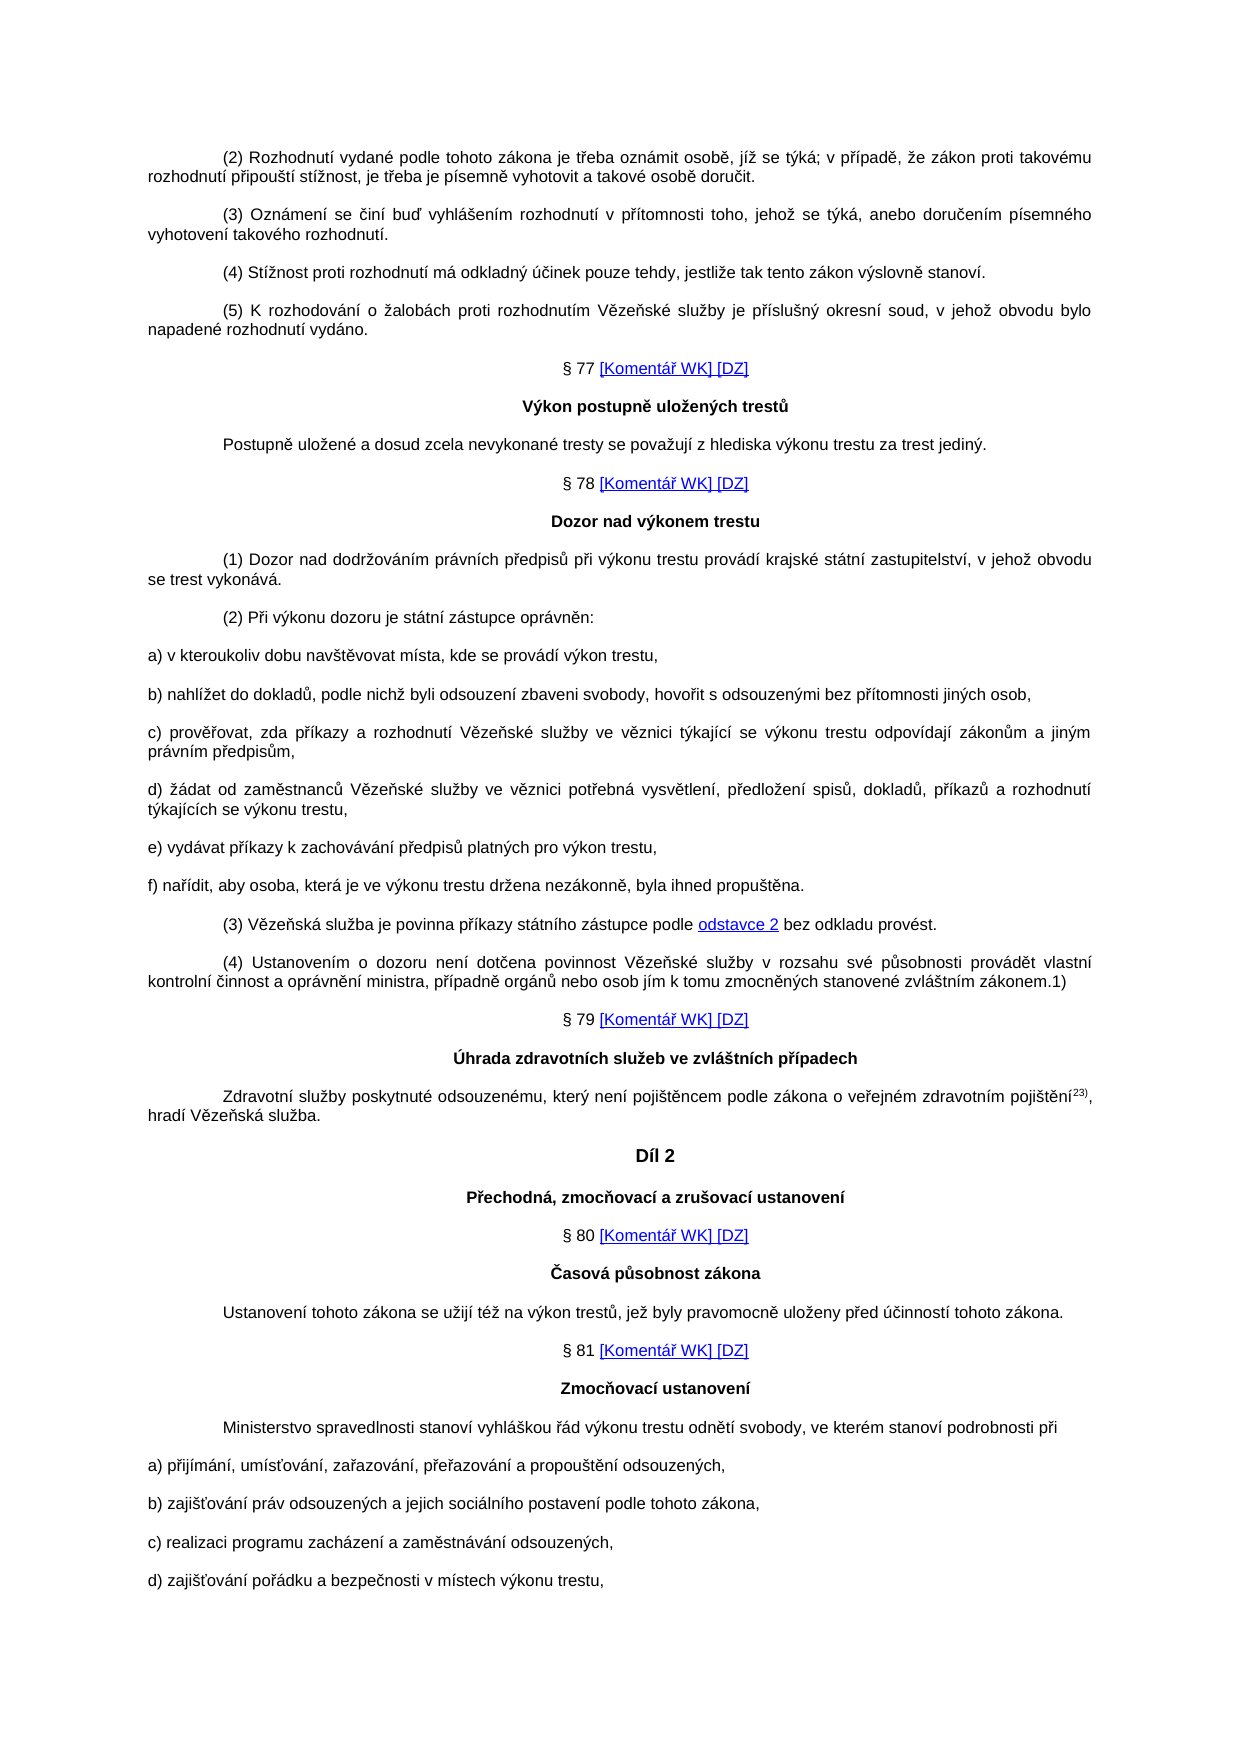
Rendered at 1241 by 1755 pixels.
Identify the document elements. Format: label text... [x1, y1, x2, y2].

text (5) K rozhodování o žalobách proti rozhodnutím Vězeňské služby je příslušný okresní soud, v jehož obvodu bylo napadené rozhodnutí vydáno. [148, 301, 1093, 339]
text c) prověřovat, zda příkazy a rozhodnutí Vězeňské služby ve věznici týkající se výkonu trestu odpovídají zákonům a jiným právním předpisům, [148, 723, 1093, 761]
text b) zajišťování práv odsouzených a jejich sociálního postavení podle tohoto zákona, [148, 1494, 1093, 1513]
text § 78 [Komentář WK] [DZ] [148, 473, 1093, 493]
text (2) Při výkonu dozoru je státní zástupce oprávněn: [148, 608, 1093, 627]
text c) realizaci programu zacházení a zaměstnávání odsouzených, [148, 1532, 1093, 1552]
text d) žádat od zaměstnanců Vězeňské služby ve věznici potřebná vysvětlení, předložení spisů, dokladů, příkazů a rozhodnutí týkajících se výkonu trestu, [148, 780, 1093, 818]
text Výkon postupně uložených trestů [148, 397, 1093, 416]
text Ministerstvo spravedlnosti stanoví vyhláškou řád výkonu trestu odnětí svobody, ve kterém stanoví podrobnosti při [148, 1417, 1093, 1437]
text Dozor nad výkonem trestu [148, 512, 1093, 531]
text § 81 [Komentář WK] [DZ] [148, 1341, 1093, 1360]
text b) nahlížet do dokladů, podle nichž byli odsouzení zbaveni svobody, hovořit s odsouzenými bez přítomnosti jiných osob, [148, 684, 1093, 703]
text Postupně uložené a dosud zcela nevykonané tresty se považují z hlediska výkonu trestu za trest jediný. [148, 435, 1093, 454]
text Díl 2 [148, 1144, 1093, 1166]
text Přechodná, zmocňovací a zrušovací ustanovení [148, 1187, 1093, 1207]
text § 80 [Komentář WK] [DZ] [148, 1226, 1093, 1245]
text (4) Ustanovením o dozoru není dotčena povinnost Vězeňské služby v rozsahu své působnosti provádět vlastní kontrolní činnost a oprávnění ministra, případně orgánů nebo osob jím k tomu zmocněných stanovené zvláštním zákonem.1) [148, 953, 1093, 991]
text Zmocňovací ustanovení [148, 1379, 1093, 1398]
text (3) Vězeňská služba je povinna příkazy státního zástupce podle odstavce 2 bez odkladu provést. [148, 914, 1093, 933]
text d) zajišťování pořádku a bezpečnosti v místech výkonu trestu, [148, 1571, 1093, 1590]
text (2) Rozhodnutí vydané podle tohoto zákona je třeba oznámit osobě, jíž se týká; v případě, že zákon proti takovému rozhodnutí připouští stížnost, je třeba je písemně vyhotovit a takové osobě doručit. [148, 148, 1093, 186]
text Časová působnost zákona [148, 1264, 1093, 1283]
text a) přijímání, umísťování, zařazování, přeřazování a propouštění odsouzených, [148, 1456, 1093, 1475]
text e) vydávat příkazy k zachovávání předpisů platných pro výkon trestu, [148, 838, 1093, 857]
text Úhrada zdravotních služeb ve zvláštních případech [148, 1048, 1093, 1068]
text § 79 [Komentář WK] [DZ] [148, 1010, 1093, 1029]
text § 77 [Komentář WK] [DZ] [148, 358, 1093, 378]
text Zdravotní služby poskytnuté odsouzenému, který není pojištěncem podle zákona o veřejném zdravotním pojištění23), hradí Vězeňská služba. [148, 1087, 1093, 1125]
text f) nařídit, aby osoba, která je ve výkonu trestu držena nezákonně, byla ihned propuštěna. [148, 876, 1093, 895]
text (3) Oznámení se činí buď vyhlášením rozhodnutí v přítomnosti toho, jehož se týká, anebo doručením písemného vyhotovení takového rozhodnutí. [148, 205, 1093, 243]
text Ustanovení tohoto zákona se užijí též na výkon trestů, jež byly pravomocně uloženy před účinností tohoto zákona. [148, 1302, 1093, 1322]
text (4) Stížnost proti rozhodnutí má odkladný účinek pouze tehdy, jestliže tak tento zákon výslovně stanoví. [148, 263, 1093, 282]
text (1) Dozor nad dodržováním právních předpisů při výkonu trestu provádí krajské státní zastupitelství, v jehož obvodu se trest vykonává. [148, 550, 1093, 588]
text a) v kteroukoliv dobu navštěvovat místa, kde se provádí výkon trestu, [148, 646, 1093, 665]
